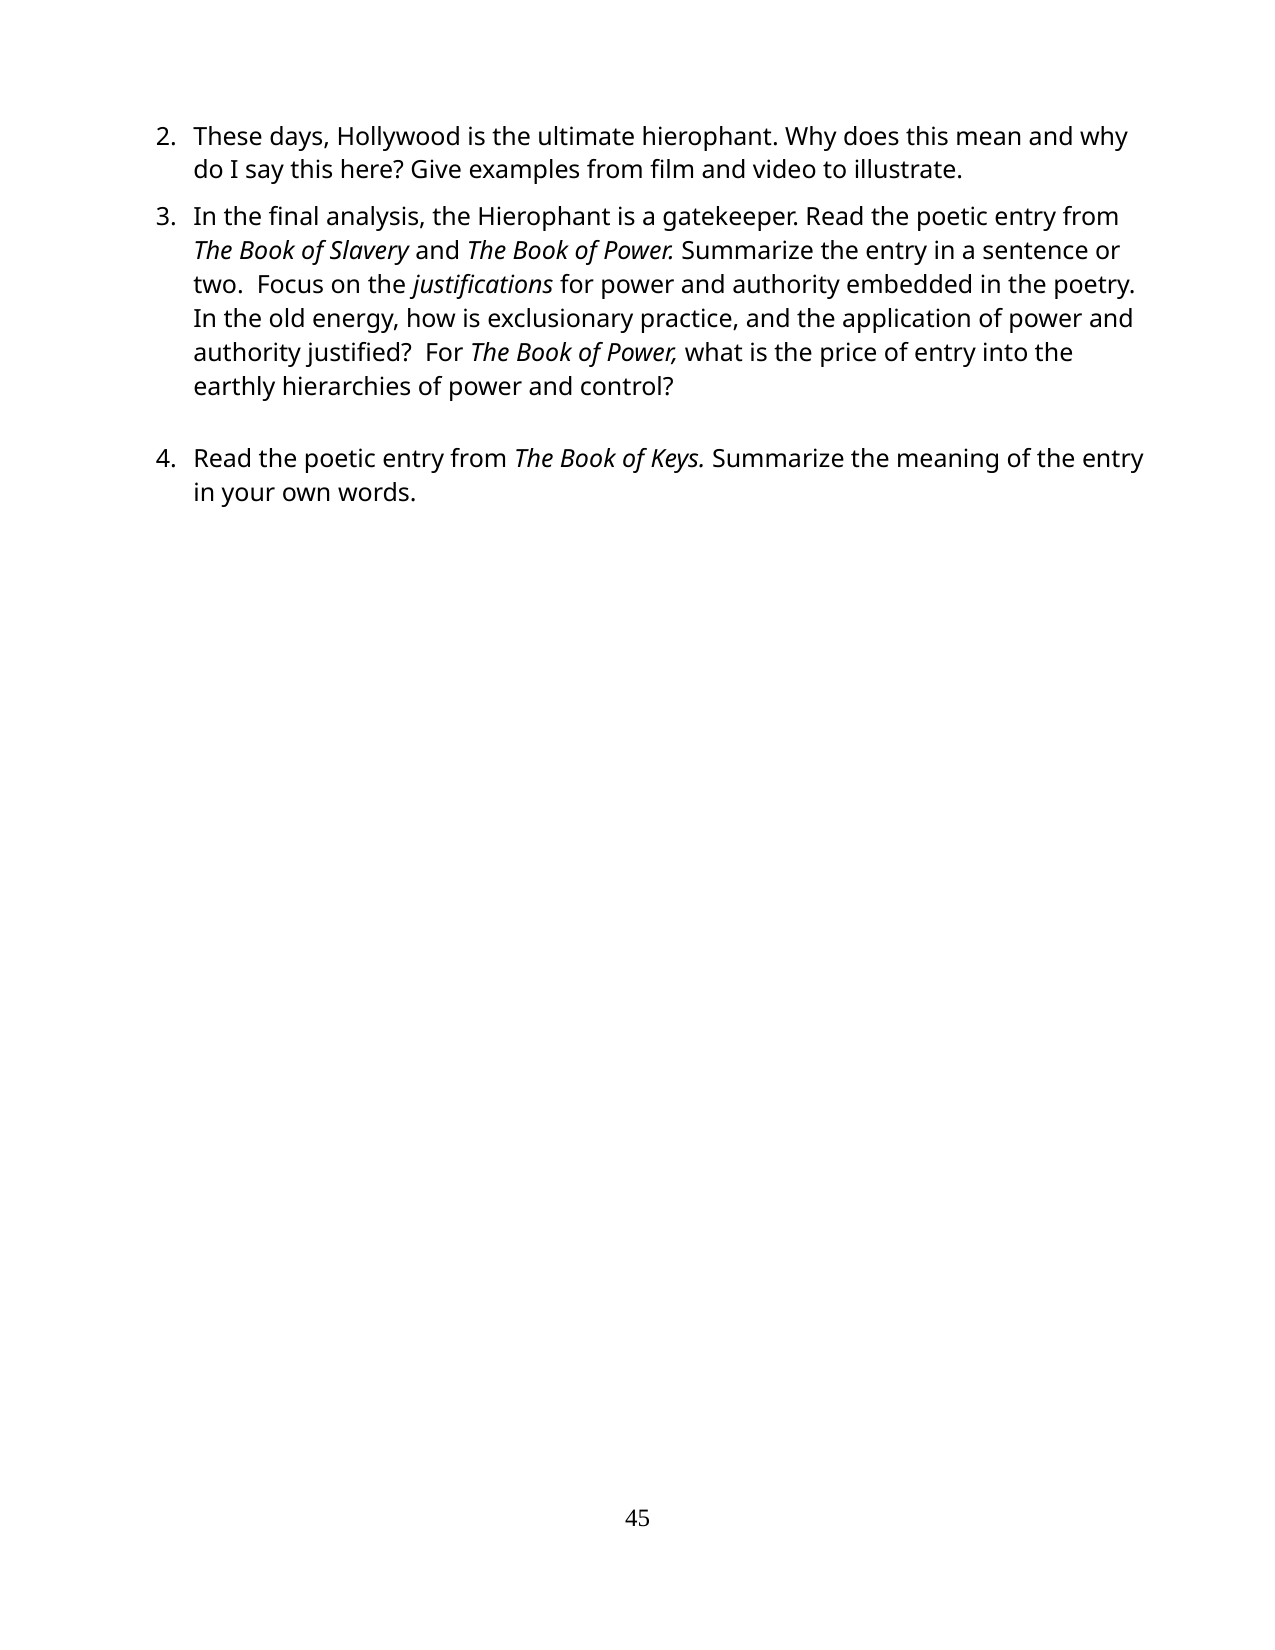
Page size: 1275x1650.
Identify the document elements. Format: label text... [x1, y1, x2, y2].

list These days, Hollywood is the ultimate hierophant. Why does this mean and why do I say this here? Give examples from film and video to illustrate. [156, 118, 1157, 186]
list In the final analysis, the Hierophant is a gatekeeper. Read the poetic entry from The Book of Slavery and The Book of Power. Summarize the entry in a sentence or two. Focus on the justifications for power and authority embedded in the poetry. In the old energy, how is exclusionary practice, and the application of power and authority justified? For The Book of Power, what is the price of entry into the earthly hierarchies of power and control? [156, 199, 1157, 403]
list Read the poetic entry from The Book of Keys. Summarize the meaning of the entry in your own words. [156, 441, 1157, 509]
